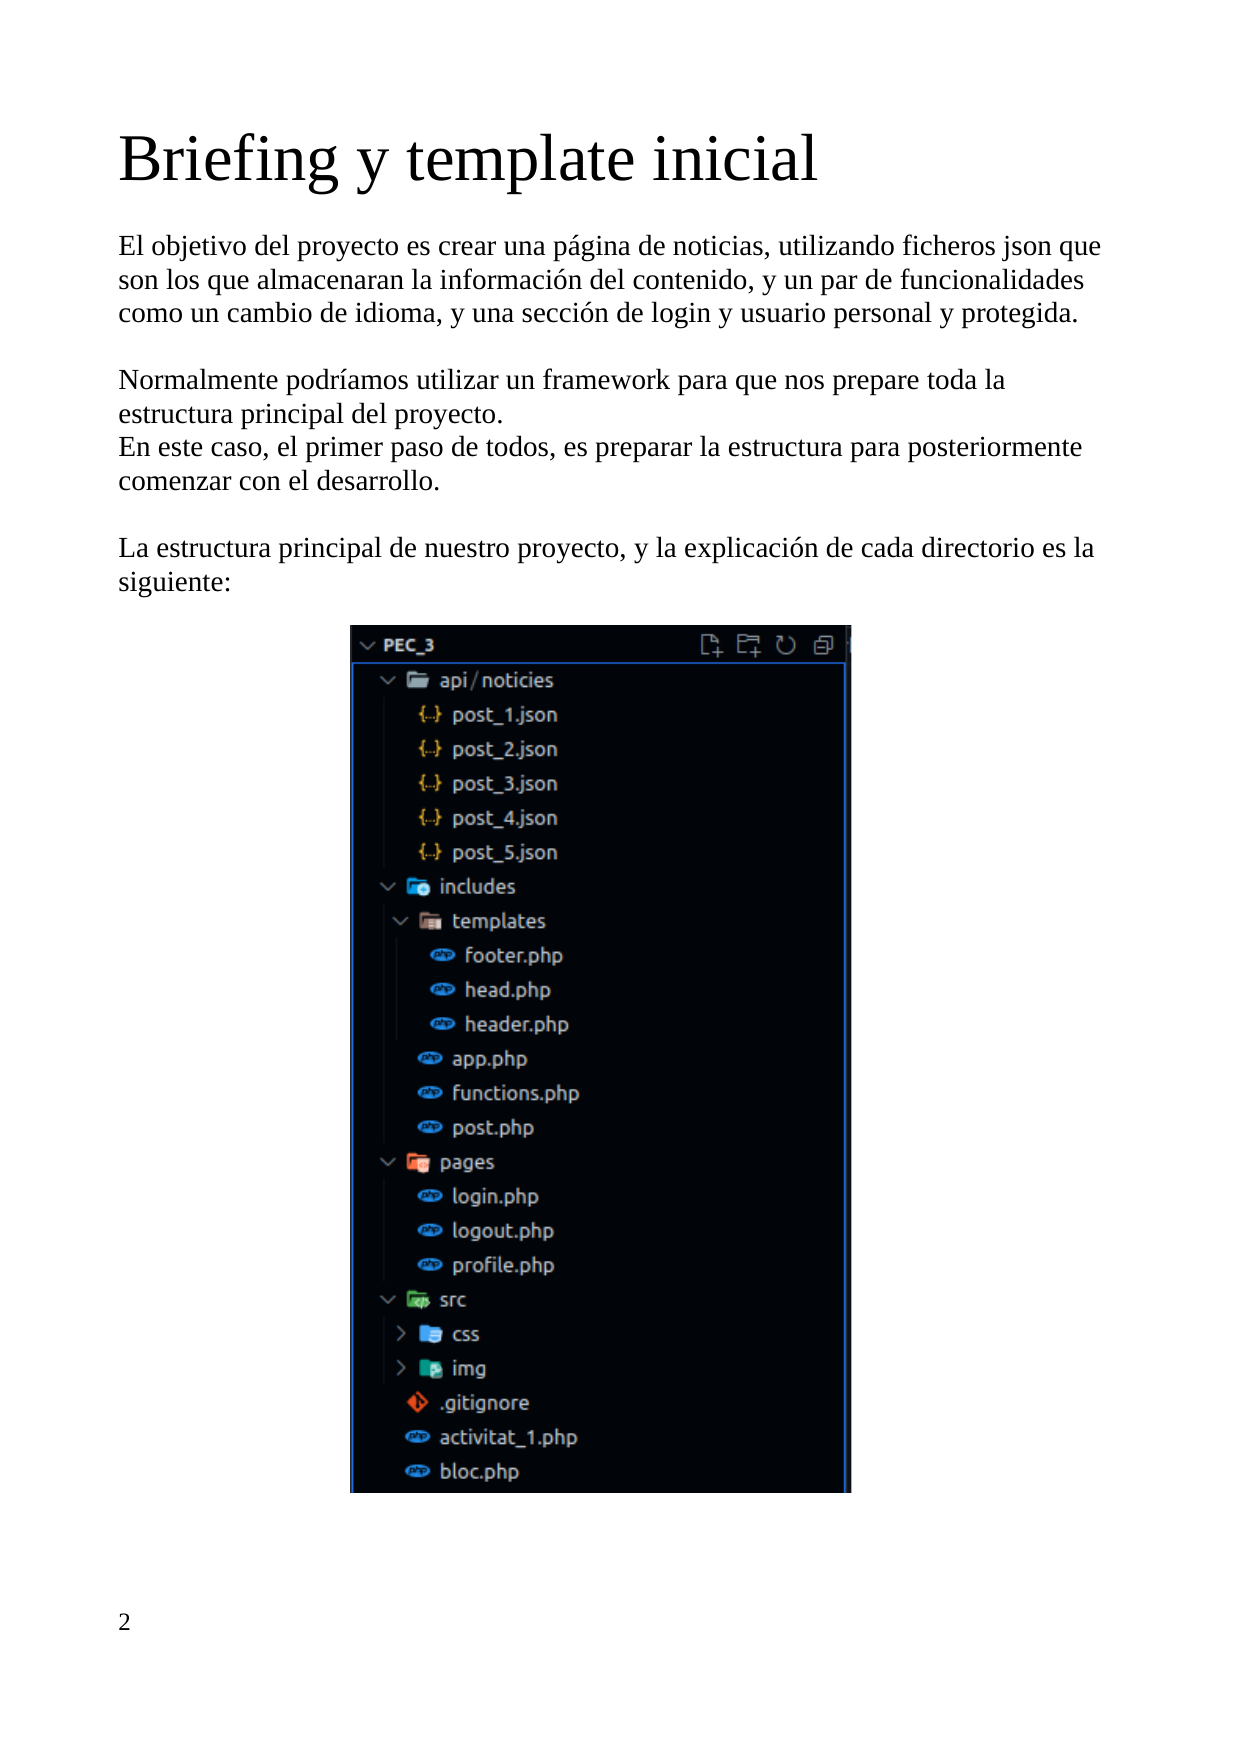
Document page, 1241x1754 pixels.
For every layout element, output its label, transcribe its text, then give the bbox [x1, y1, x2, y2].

text La estructura principal de nuestro proyecto, y la explicación de cada directorio es la siguiente: [118, 530, 1122, 597]
picture [350, 625, 852, 1493]
text En este caso, el primer paso de todos, es preparar la estructura para posteriormente comenzar con el desarrollo. [118, 429, 1122, 497]
text El objetivo del proyecto es crear una página de noticias, utilizando ficheros json que son los que almacenaran la información del contenido, y un par de funcionalidades como un cambio de idioma, y una sección de login y usuario personal y protegida. [118, 228, 1122, 329]
text Briefing y template inicial [118, 118, 1122, 195]
text Normalmente podríamos utilizar un framework para que nos prepare toda la estructura principal del proyecto. [118, 362, 1122, 429]
